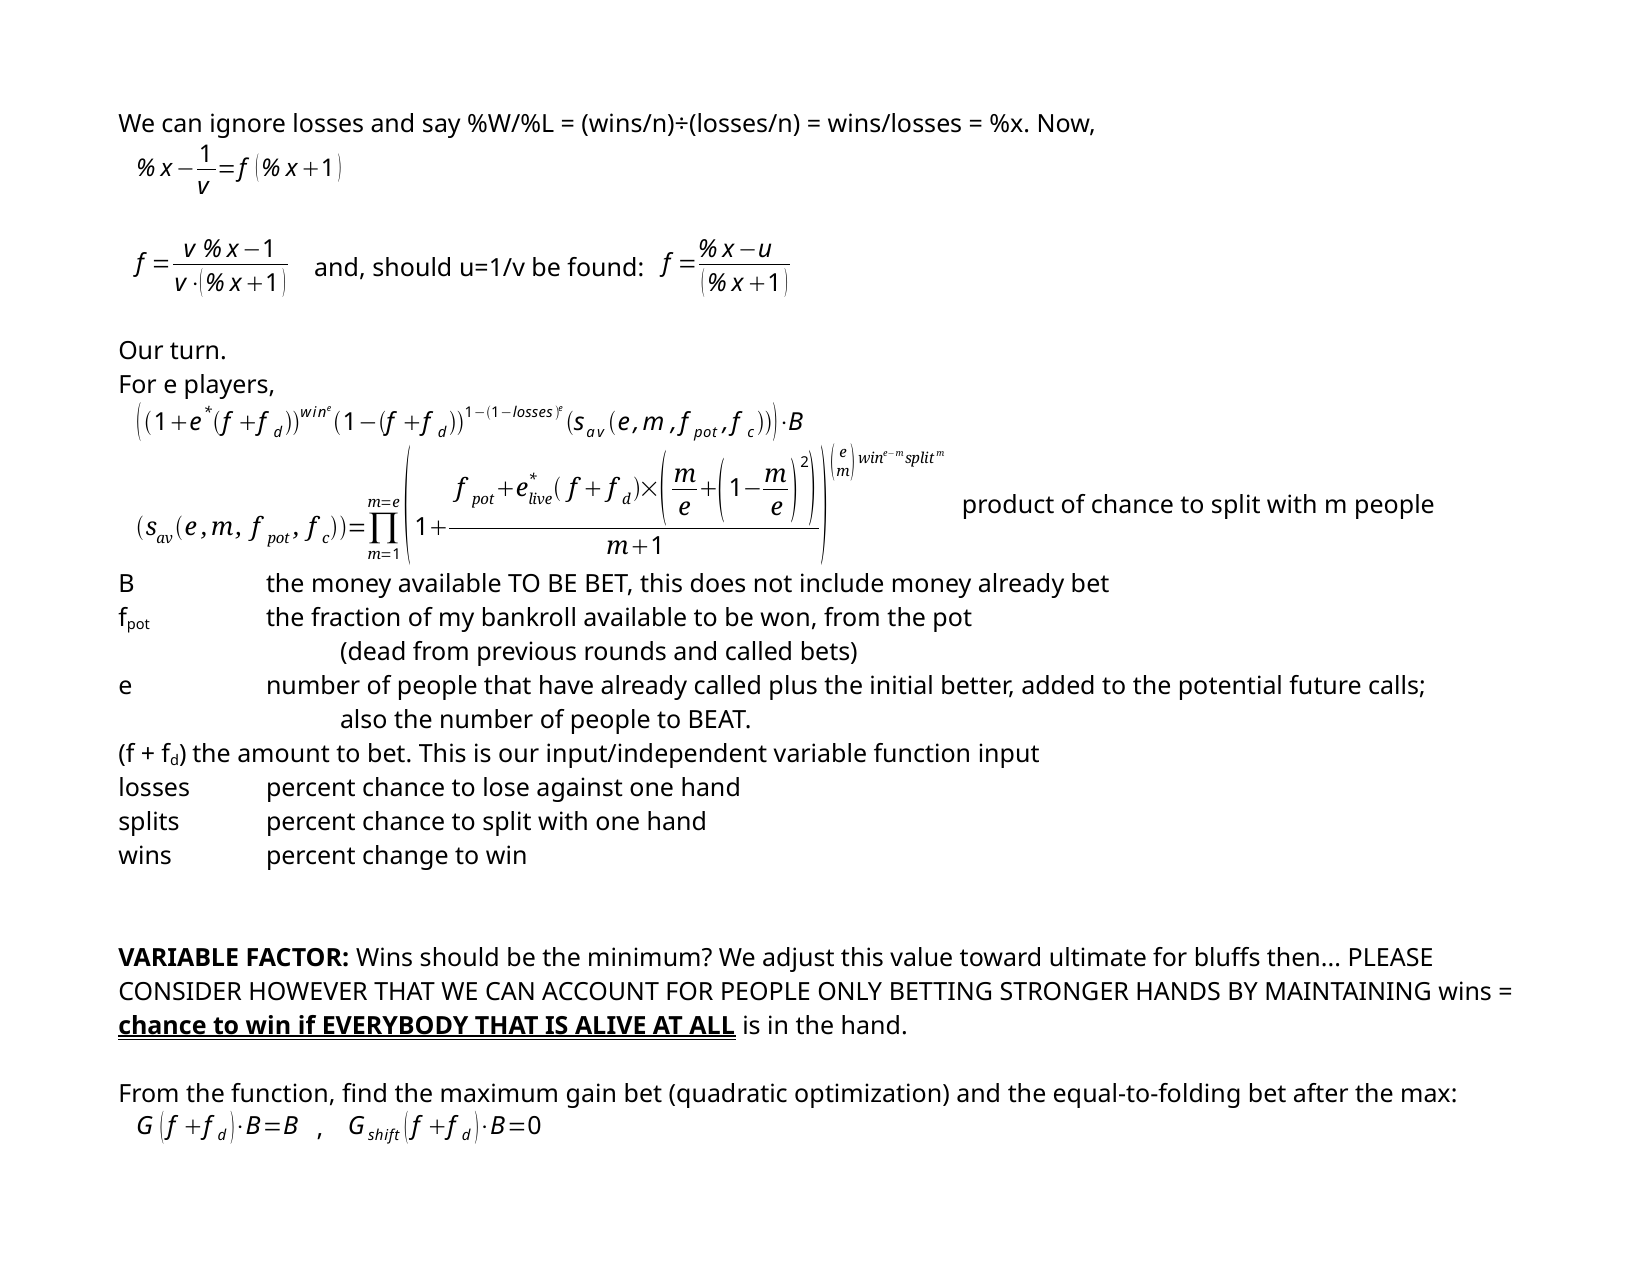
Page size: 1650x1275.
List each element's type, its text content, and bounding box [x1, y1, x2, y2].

text and, should u=1/v be found: [118, 234, 1532, 298]
text B the money available TO BE BET, this does not include money already bet [118, 566, 1532, 600]
text VARIABLE FACTOR: Wins should be the minimum? We adjust this value toward ultimate for bluffs then... PLEASE CONSIDER HOWEVER THAT WE CAN ACCOUNT FOR PEOPLE ONLY BETTING STRONGER HANDS BY MAINTAINING wins = chance to win if EVERYBODY THAT IS ALIVE AT ALL is in the hand. [118, 939, 1532, 1041]
text For e players, [118, 366, 1532, 400]
text We can ignore losses and say %W/%L = (wins/n)÷(losses/n) = wins/losses = %x. Now, [118, 106, 1532, 140]
text losses percent chance to lose against one hand [118, 769, 1532, 803]
text splits percent chance to split with one hand [118, 803, 1532, 837]
text From the function, find the maximum gain bet (quadratic optimization) and the equal-to-folding bet after the max:, [118, 1075, 1532, 1145]
text (f + fd) the amount to bet. This is our input/independent variable function input [118, 736, 1532, 769]
text fpot the fraction of my bankroll available to be won, from the pot (dead from previous rounds and called bets) [118, 600, 1532, 668]
text product of chance to split with m people [118, 442, 1532, 566]
text Our turn. [118, 332, 1532, 366]
text e number of people that have already called plus the initial better, added to the potential future calls; also the number of people to BEAT. [118, 668, 1532, 736]
text wins percent change to win [118, 837, 1532, 871]
